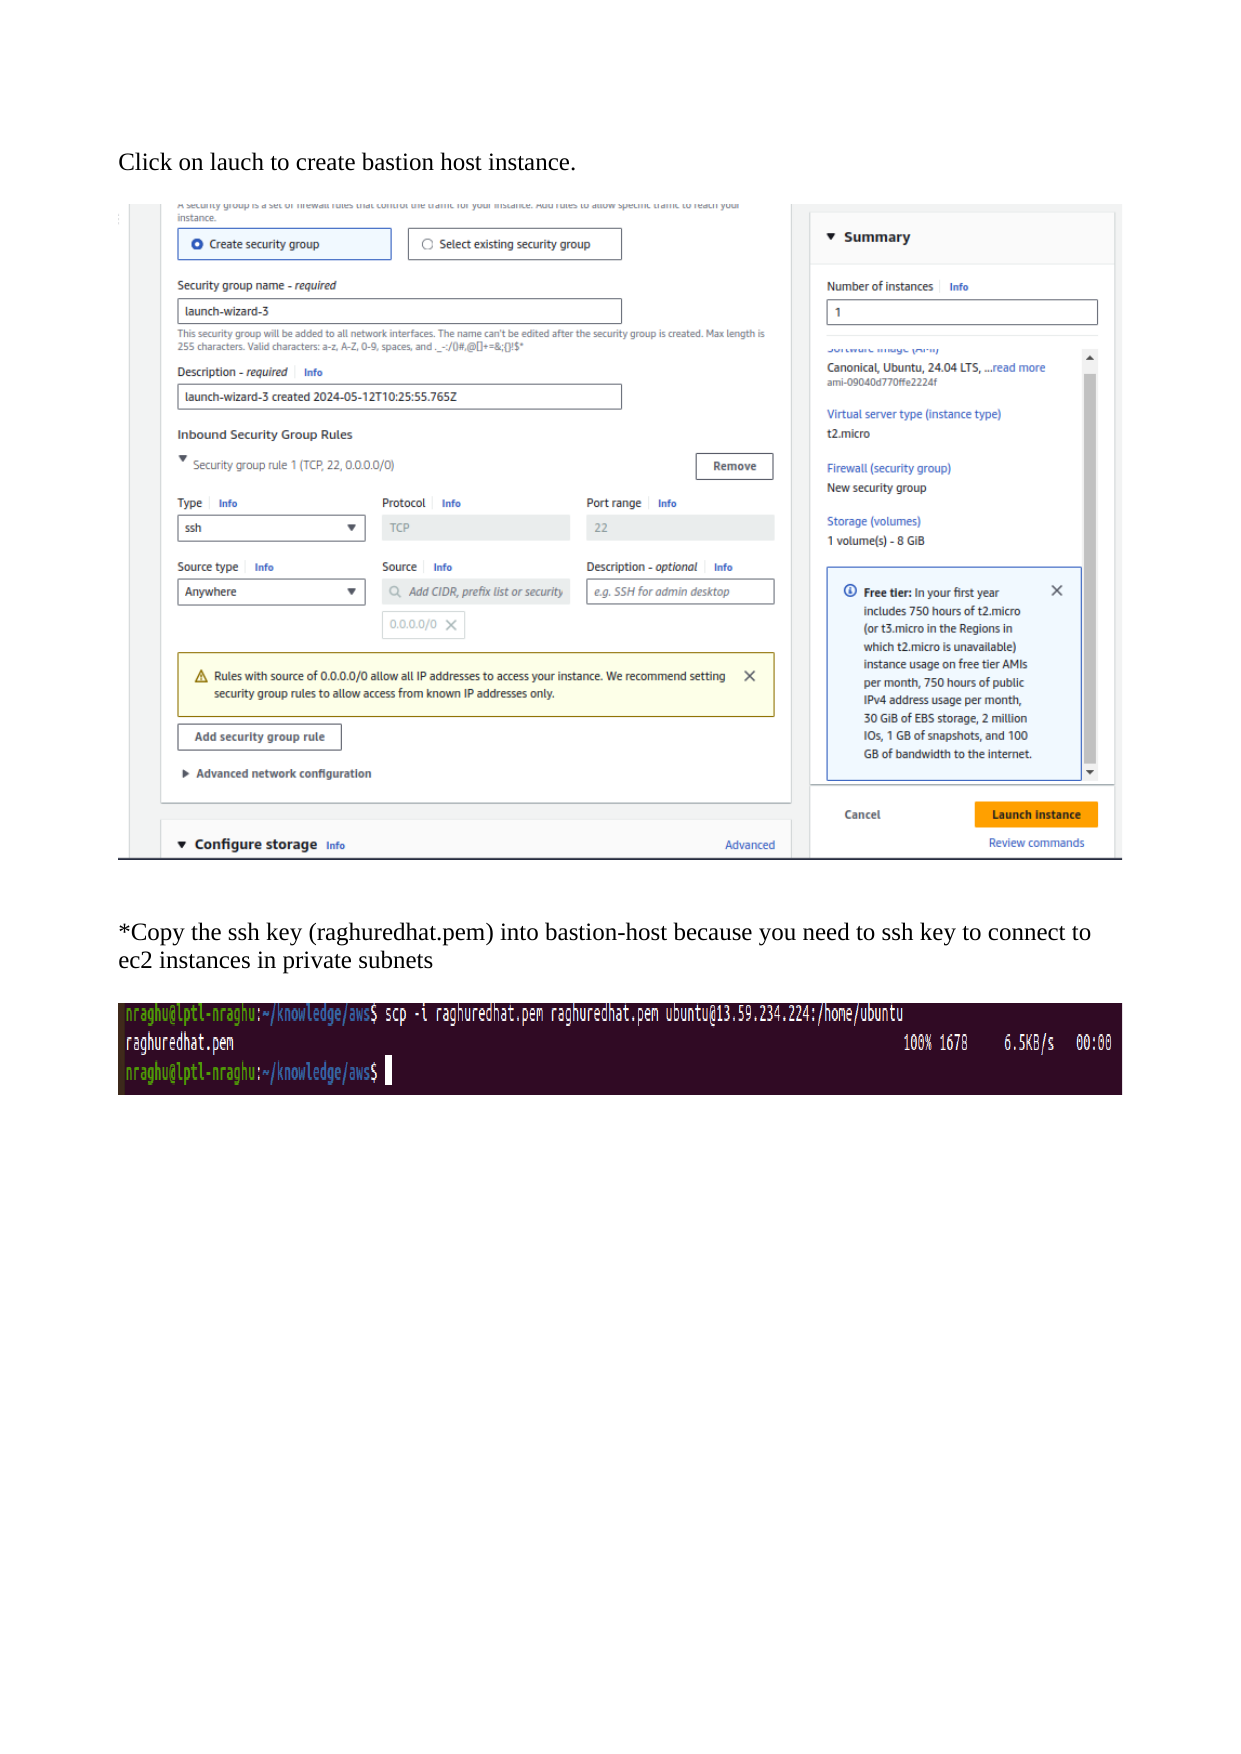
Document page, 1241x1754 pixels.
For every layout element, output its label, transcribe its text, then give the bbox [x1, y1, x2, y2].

picture [118, 1003, 1123, 1095]
text Click on lauch to create bastion host instance. [118, 147, 1122, 176]
picture [118, 204, 1123, 860]
text *Copy the ssh key (raghuredhat.pem) into bastion-host because you need to ssh key to connect to ec2 instances in private subnets [118, 917, 1122, 974]
